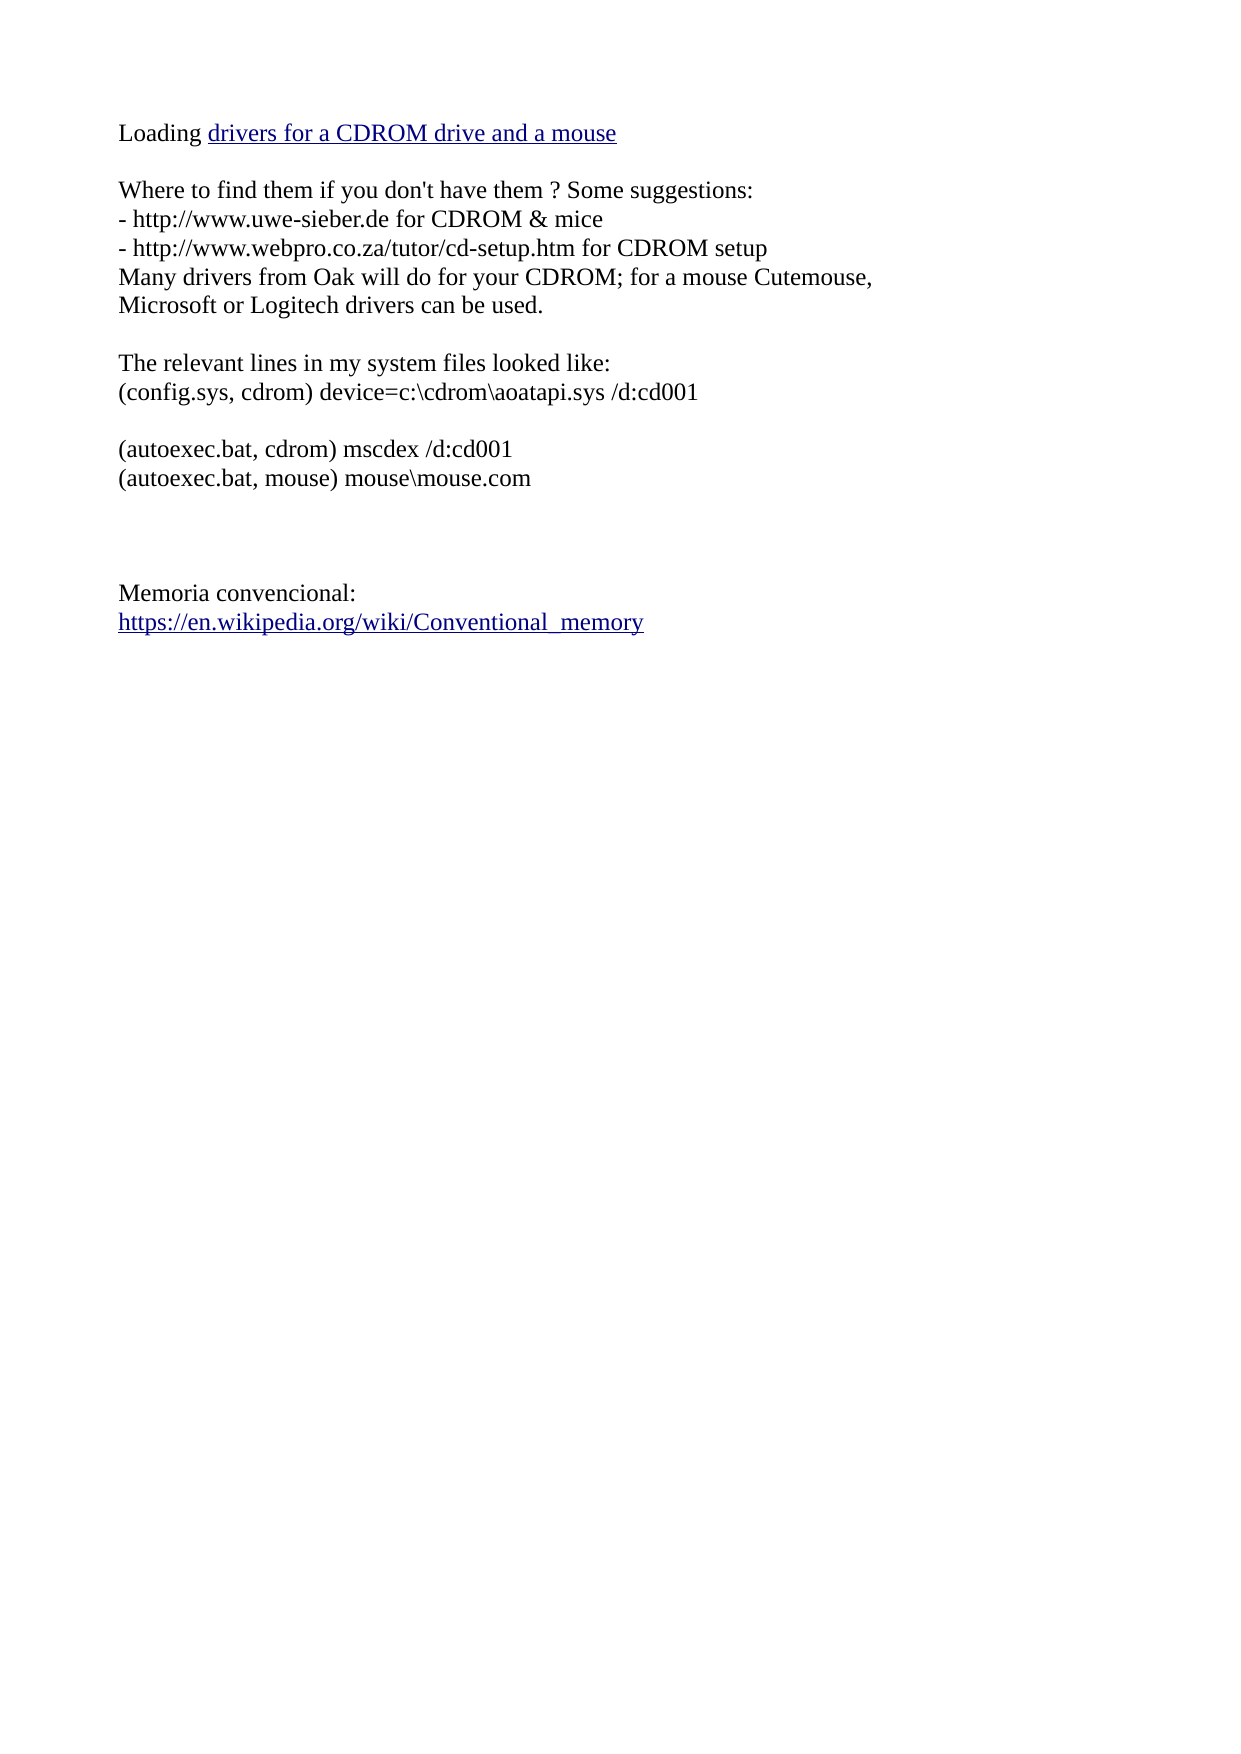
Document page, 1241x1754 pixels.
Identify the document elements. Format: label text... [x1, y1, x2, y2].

text Memoria convencional: [118, 578, 1122, 607]
text https://en.wikipedia.org/wiki/Conventional_memory [118, 607, 1122, 636]
text Loading drivers for a CDROM drive and a mouse Where to find them if you don't have them ? Some suggestions: - http://www.uwe-sieber.de for CDROM & mice - http://www.webpro.co.za/tutor/cd-setup.htm for CDROM setup Many drivers from Oak will do for your CDROM; for a mouse Cutemouse, Microsoft or Logitech drivers can be used. The relevant lines in my system files looked like: (config.sys, cdrom) device=c:\cdrom\aoatapi.sys /d:cd001 (autoexec.bat, cdrom) mscdex /d:cd001 (autoexec.bat, mouse) mouse\mouse.com [118, 118, 1122, 492]
